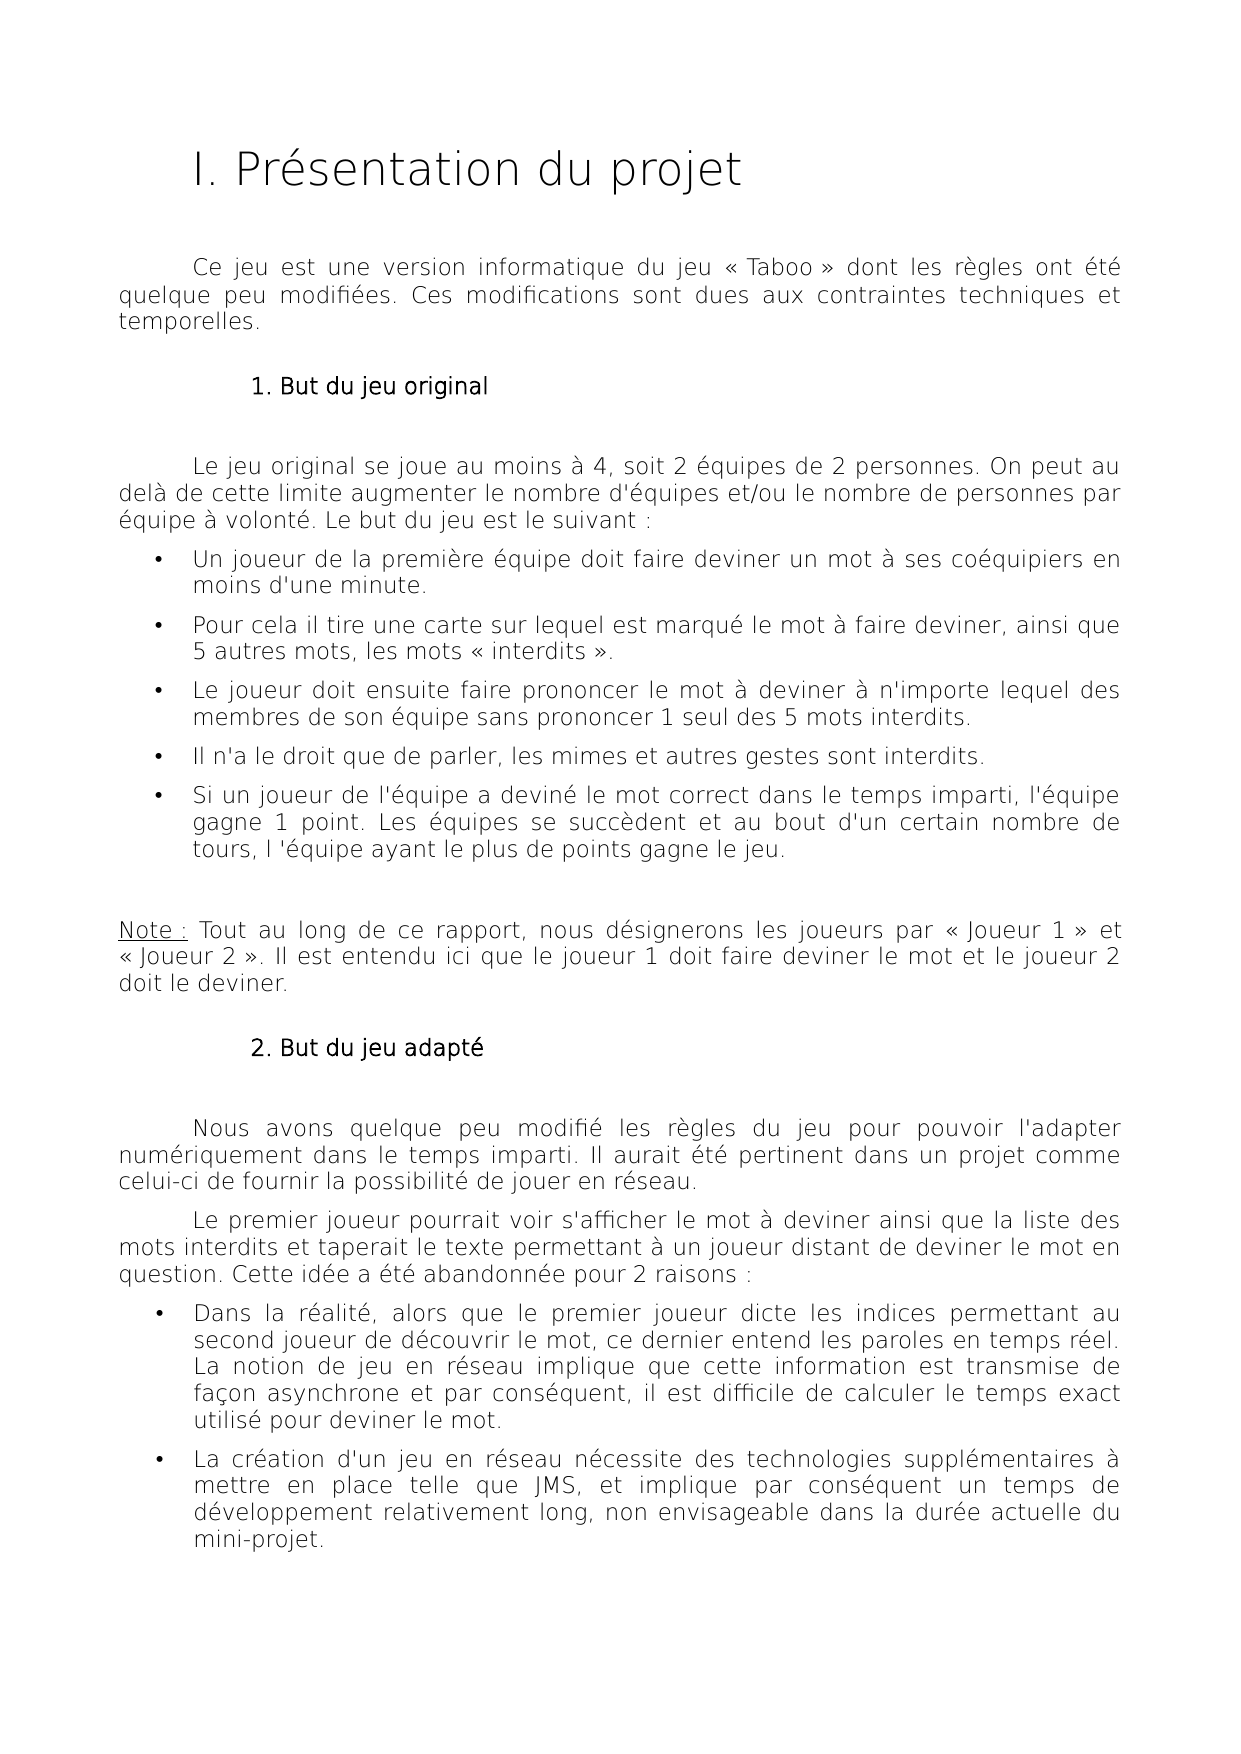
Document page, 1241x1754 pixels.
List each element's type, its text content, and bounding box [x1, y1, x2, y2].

text Le premier joueur pourrait voir s'afficher le mot à deviner ainsi que la liste des mots interdits et taperait le texte permettant à un joueur distant de deviner le mot en question. Cette idée a été abandonnée pour 2 raisons : [118, 1208, 1122, 1288]
list Pour cela il tire une carte sur lequel est marqué le mot à faire deviner, ainsi que 5 autres mots, les mots « interdits ». [154, 612, 1122, 665]
text Note : Tout au long de ce rapport, nous désignerons les joueurs par « Joueur 1 » et « Joueur 2 ». Il est entendu ici que le joueur 1 doit faire deviner le mot et le joueur 2 doit le deviner. [118, 917, 1122, 997]
list Dans la réalité, alors que le premier joueur dicte les indices permettant au second joueur de découvrir le mot, ce dernier entend les paroles en temps réel. La notion de jeu en réseau implique que cette information est transmise de façon asynchrone et par conséquent, il est difficile de calculer le temps exact utilisé pour deviner le mot. [156, 1300, 1122, 1433]
list Si un joueur de l'équipe a deviné le mot correct dans le temps imparti, l'équipe gagne 1 point. Les équipes se succèdent et au bout d'un certain nombre de tours, l 'équipe ayant le plus de points gagne le jeu. [154, 783, 1122, 863]
subtitle I. Présentation du projet [191, 143, 1122, 196]
list Un joueur de la première équipe doit faire deviner un mot à ses coéquipiers en moins d'une minute. [154, 546, 1122, 599]
list Il n'a le droit que de parler, les mimes et autres gestes sont interdits. [154, 743, 1122, 770]
subtitle 2. But du jeu adapté [250, 1034, 1122, 1061]
text Nous avons quelque peu modifié les règles du jeu pour pouvoir l'adapter numériquement dans le temps imparti. Il aurait été pertinent dans un projet comme celui-ci de fournir la possibilité de jouer en réseau. [118, 1115, 1122, 1195]
text Le jeu original se joue au moins à 4, soit 2 équipes de 2 personnes. On peut au delà de cette limite augmenter le nombre d'équipes et/ou le nombre de personnes par équipe à volonté. Le but du jeu est le suivant : [118, 453, 1122, 533]
list La création d'un jeu en réseau nécessite des technologies supplémentaires à mettre en place telle que JMS, et implique par conséquent un temps de développement relativement long, non envisageable dans la durée actuelle du mini-projet. [156, 1446, 1122, 1553]
subtitle 1. But du jeu original [250, 373, 1122, 399]
list Le joueur doit ensuite faire prononcer le mot à deviner à n'importe lequel des membres de son équipe sans prononcer 1 seul des 5 mots interdits. [154, 678, 1122, 731]
text Ce jeu est une version informatique du jeu « Taboo » dont les règles ont été quelque peu modifiées. Ces modifications sont dues aux contraintes techniques et temporelles. [118, 251, 1122, 335]
